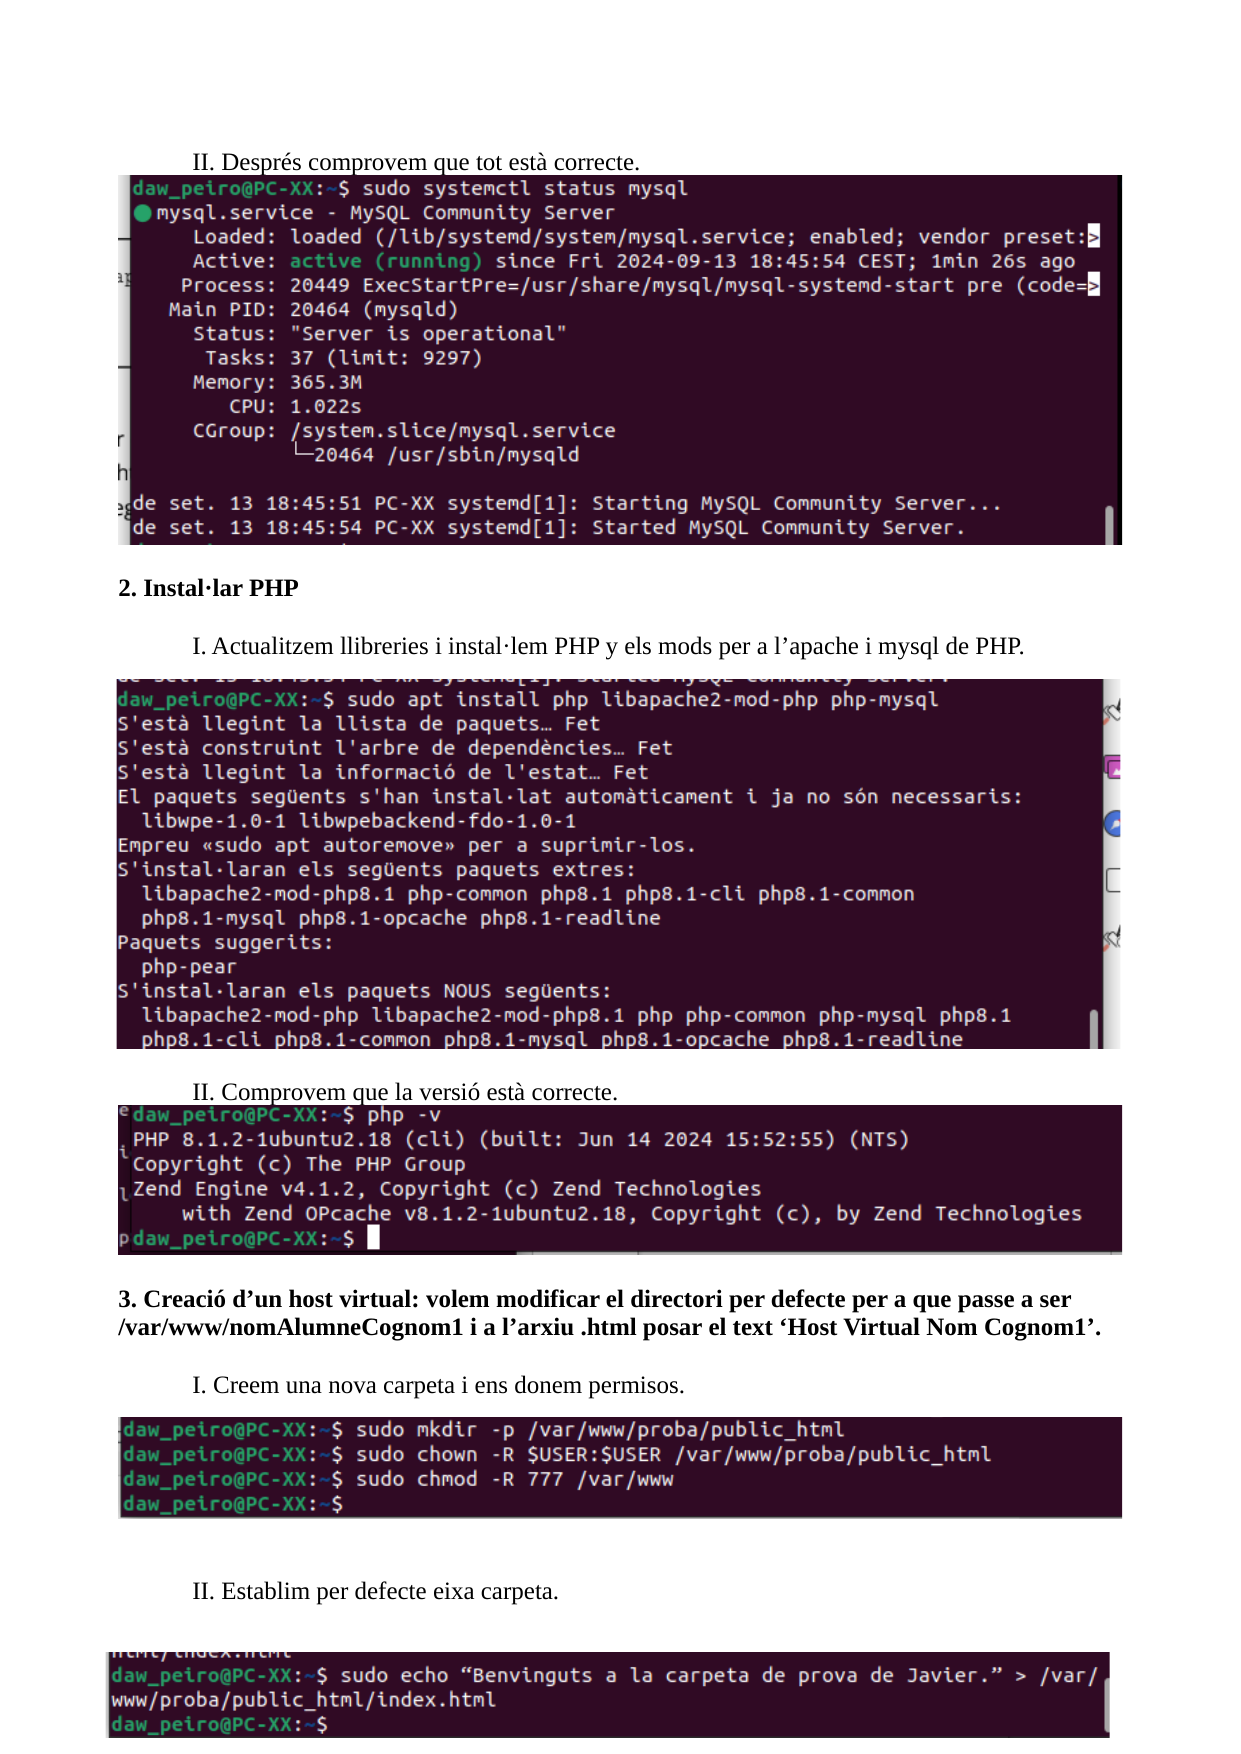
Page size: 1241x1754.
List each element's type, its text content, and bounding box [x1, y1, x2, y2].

text 2. Instal·lar PHP [118, 573, 1122, 602]
text II. Després comprovem que tot està correcte. [118, 147, 1122, 175]
picture [118, 1105, 1123, 1255]
text II. Establim per defecte eixa carpeta. [118, 1576, 1122, 1605]
text 3. Creació d’un host virtual: volem modificar el directori per defecte per a que passe a ser [118, 1284, 1122, 1312]
text II. Comprovem que la versió està correcte. [118, 1077, 1122, 1105]
text /var/www/nomAlumneCognom1 i a l’arxiu .html posar el text ‘Host Virtual Nom Cognom1’. [118, 1312, 1122, 1341]
picture [105, 1652, 1110, 1738]
text I. Creem una nova carpeta i ens donem permisos. [118, 1370, 1122, 1399]
text I. Actualitzem llibreries i instal·lem PHP y els mods per a l’apache i mysql de PHP. [118, 631, 1122, 660]
picture [116, 679, 1121, 1049]
picture [118, 1417, 1123, 1519]
picture [118, 175, 1123, 545]
